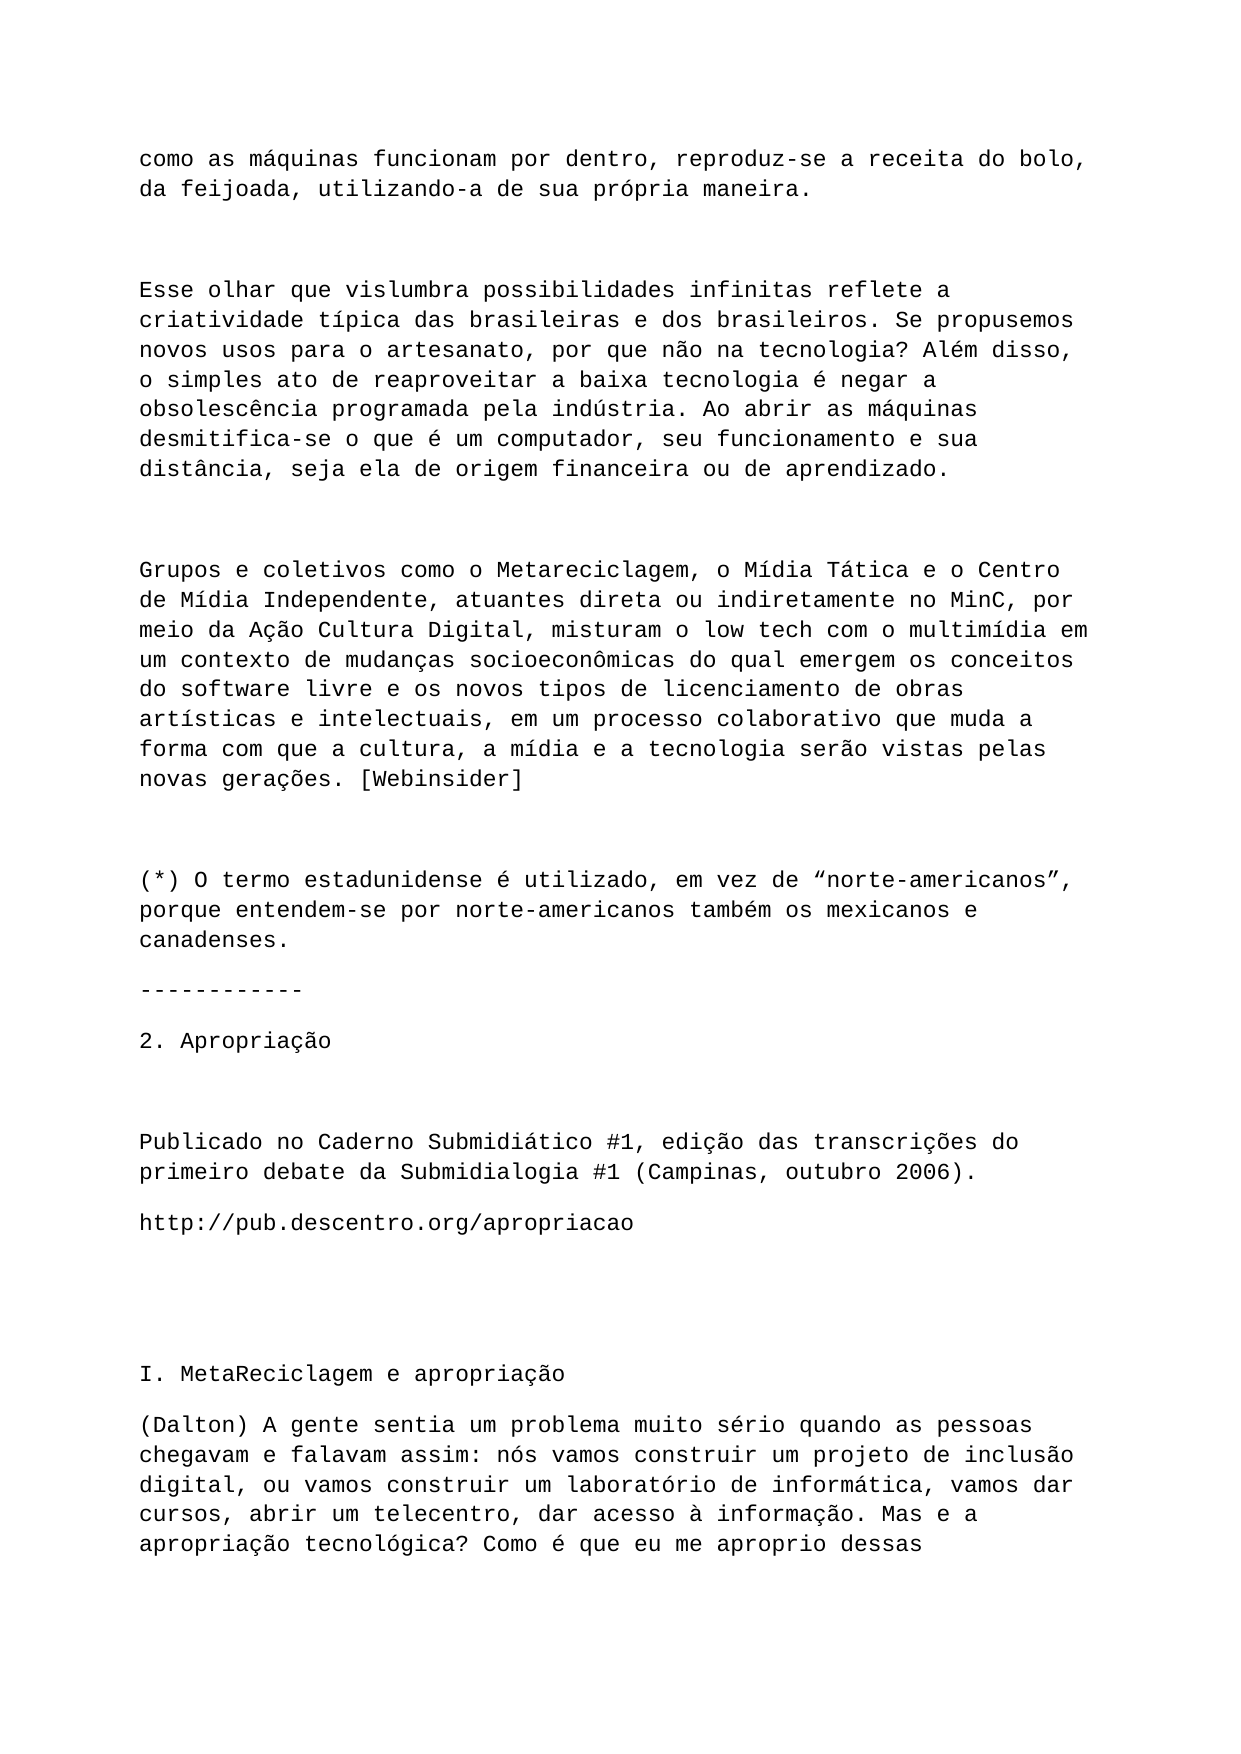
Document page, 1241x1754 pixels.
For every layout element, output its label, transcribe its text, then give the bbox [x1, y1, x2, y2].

text ------------ [139, 979, 1101, 1004]
text Publicado no Caderno Submidiático #1, edição das transcrições do primeiro debate da Submidialogia #1 (Campinas, outubro 2006). [139, 1131, 1101, 1186]
text (*) O termo estadunidense é utilizado, em vez de “norte-americanos”, porque entendem-se por norte-americanos também os mexicanos e canadenses. [139, 868, 1101, 954]
text 2. Apropriação [139, 1029, 1101, 1055]
text (Dalton) A gente sentia um problema muito sério quando as pessoas chegavam e falavam assim: nós vamos construir um projeto de inclusão digital, ou vamos construir um laboratório de informática, vamos dar cursos, abrir um telecentro, dar acesso à informação. Mas e a apropriação tecnológica? Como é que eu me aproprio dessas [139, 1413, 1101, 1558]
text Grupos e coletivos como o Metareciclagem, o Mídia Tática e o Centro de Mídia Independente, atuantes direta ou indiretamente no MinC, por meio da Ação Cultura Digital, misturam o low tech com o multimídia em um contexto de mudanças socioeconômicas do qual emergem os conceitos do software livre e os novos tipos de licenciamento de obras artísticas e intelectuais, em um processo colaborativo que muda a forma com que a cultura, a mídia e a tecnologia serão vistas pelas novas gerações. [Webinsider] [139, 559, 1101, 793]
text I. MetaReciclagem e apropriação [139, 1363, 1101, 1389]
text Esse olhar que vislumbra possibilidades infinitas reflete a criatividade típica das brasileiras e dos brasileiros. Se propusemos novos usos para o artesanato, por que não na tecnologia? Além disso, o simples ato de reaproveitar a baixa tecnologia é negar a obsolescência programada pela indústria. Ao abrir as máquinas desmitifica-se o que é um computador, seu funcionamento e sua distância, seja ela de origem financeira ou de aprendizado. [139, 279, 1101, 483]
text como as máquinas funcionam por dentro, reproduz-se a receita do bolo, da feijoada, utilizando-a de sua própria maneira. [139, 148, 1101, 203]
text http://pub.descentro.org/apropriacao [139, 1211, 1101, 1237]
